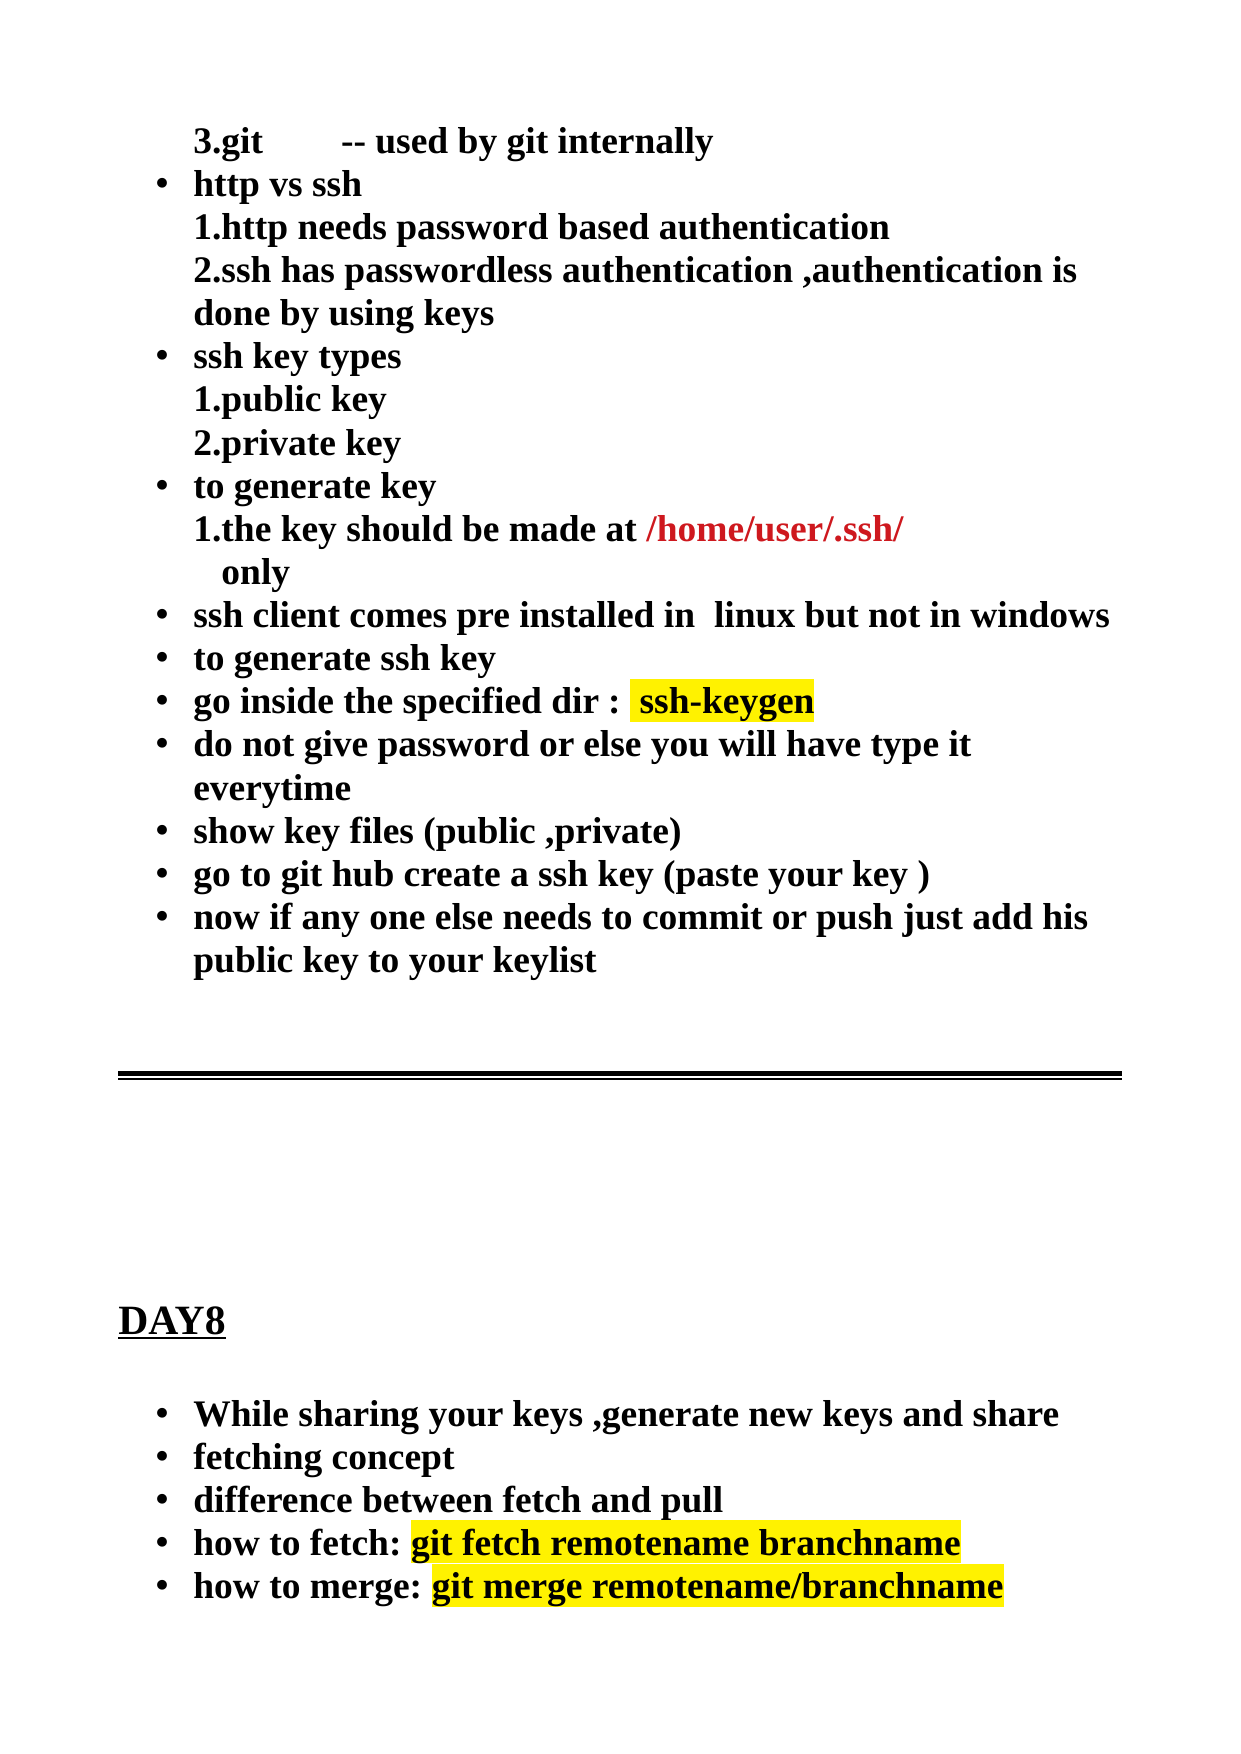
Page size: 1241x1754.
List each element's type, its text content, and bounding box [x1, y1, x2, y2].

list ssh key types [156, 334, 1122, 377]
list While sharing your keys ,generate new keys and share [156, 1391, 1122, 1434]
list 1.public key [156, 377, 1122, 420]
list show key files (public ,private) [156, 808, 1122, 851]
list ssh client comes pre installed in linux but not in windows [156, 592, 1122, 636]
list 1.http needs password based authentication [156, 204, 1122, 247]
list fetching concept [156, 1434, 1122, 1477]
list http vs ssh [156, 161, 1122, 204]
list difference between fetch and pull [156, 1477, 1122, 1520]
list only [156, 549, 1122, 592]
list to generate key [156, 463, 1122, 506]
list to generate ssh key [156, 636, 1122, 679]
list how to fetch: git fetch remotename branchname [156, 1520, 1122, 1563]
list how to merge: git merge remotename/branchname [156, 1563, 1122, 1607]
text DAY8 [118, 1295, 1122, 1343]
list go inside the specified dir : ssh-keygen [156, 679, 1122, 722]
list go to git hub create a ssh key (paste your key ) [156, 851, 1122, 894]
list 3.git -- used by git internally [156, 118, 1122, 161]
list do not give password or else you will have type it everytime [156, 722, 1122, 808]
list now if any one else needs to commit or push just add his public key to your keylist [156, 894, 1122, 981]
list 2.ssh has passwordless authentication ,authentication is done by using keys [156, 247, 1122, 334]
list 2.private key [156, 420, 1122, 463]
list 1.the key should be made at /home/user/.ssh/ [156, 506, 1122, 549]
